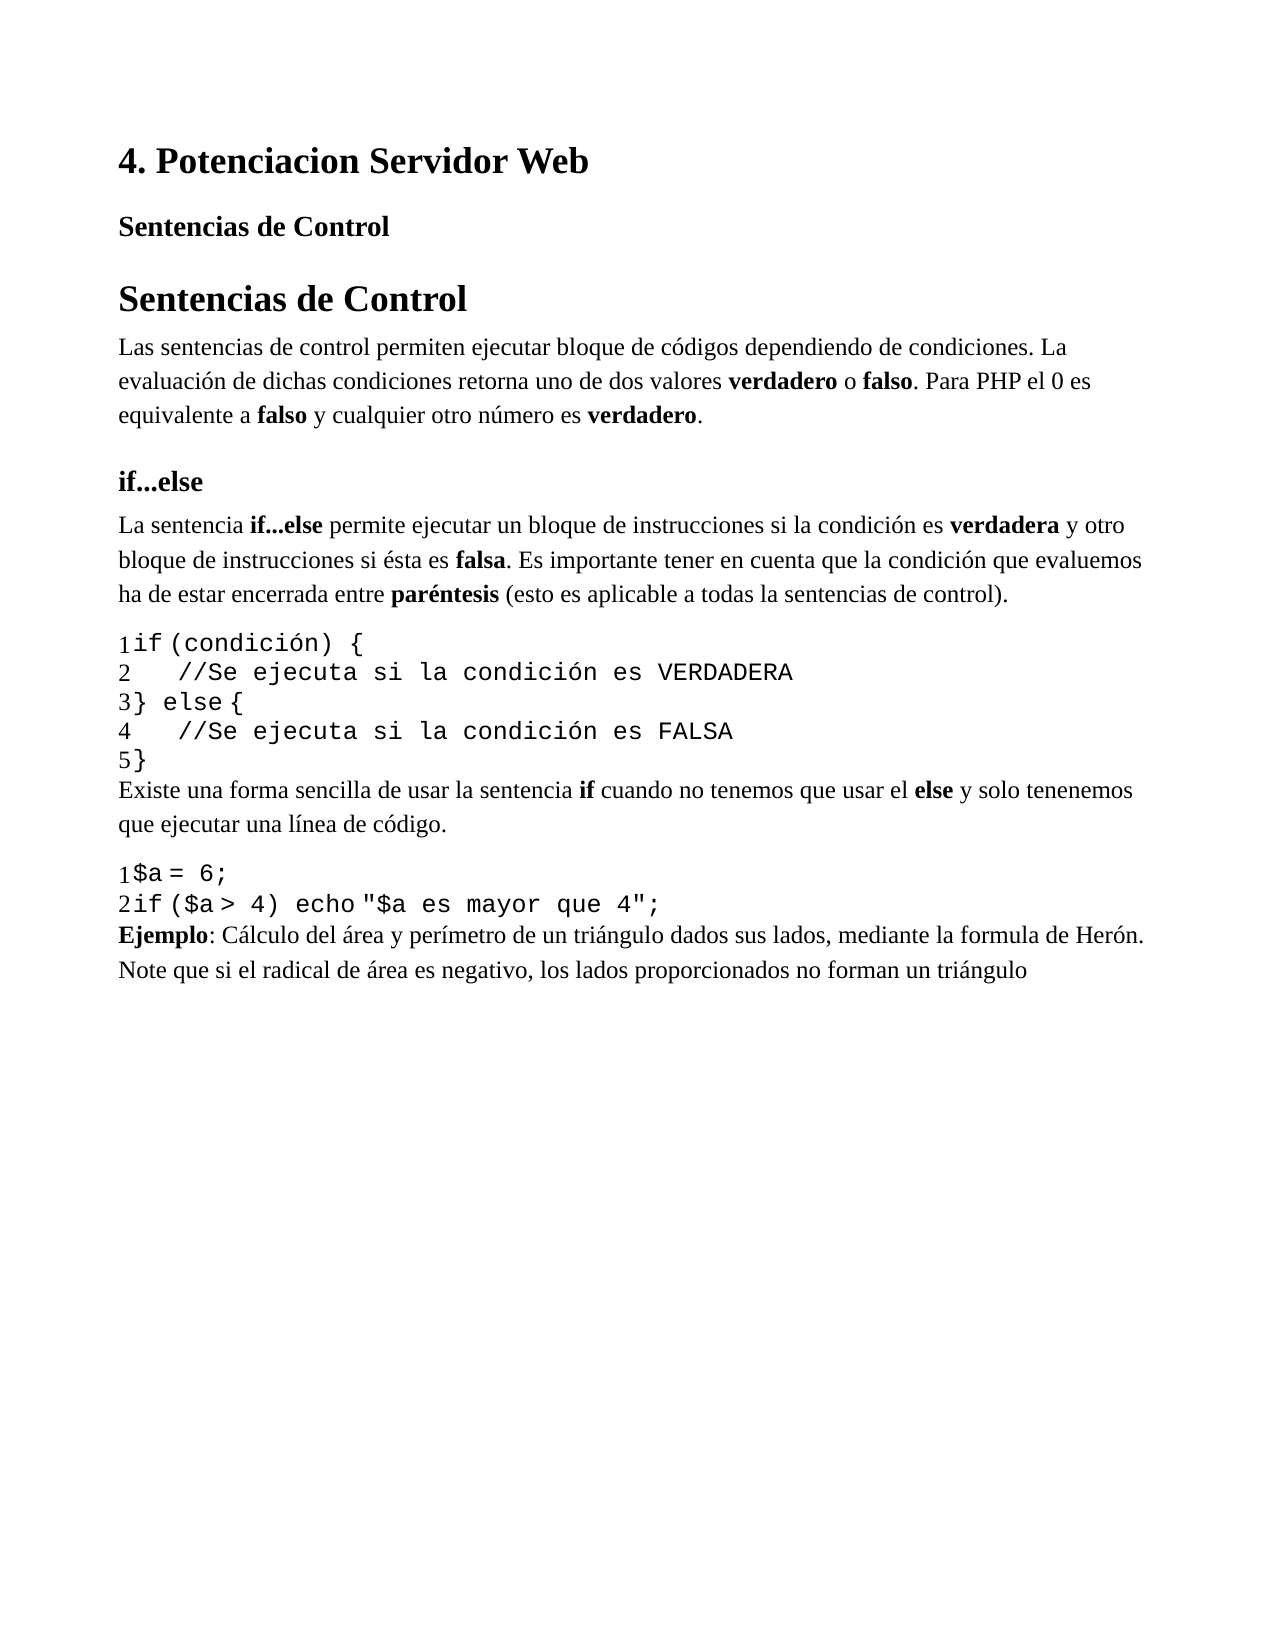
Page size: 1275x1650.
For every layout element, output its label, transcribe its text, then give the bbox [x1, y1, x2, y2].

table_header 1 2 3 4 5 [118, 628, 133, 775]
text Existe una forma sencilla de usar la sentencia if cuando no tenemos que usar el else y solo tenenemos que ejecutar una línea de código. [118, 775, 1157, 838]
table_header $a = 6; if ($a > 4) echo "$a es mayor que 4"; [133, 859, 673, 920]
subtitle Sentencias de Control [118, 276, 1157, 319]
table_header 1 2 [118, 859, 133, 920]
text La sentencia if...else permite ejecutar un bloque de instrucciones si la condición es verdadera y otro bloque de instrucciones si ésta es falsa. Es importante tener en cuenta que la condición que evaluemos ha de estar encerrada entre paréntesis (esto es aplicable a todas la sentencias de control). [118, 510, 1157, 608]
table_header if (condición) { //Se ejecuta si la condición es VERDADERA } else { //Se ejecuta si la condición es FALSA } [133, 628, 805, 775]
text Las sentencias de control permiten ejecutar bloque de códigos dependiendo de condiciones. La evaluación de dichas condiciones retorna uno de dos valores verdadero o falso. Para PHP el 0 es equivalente a falso y cualquier otro número es verdadero. [118, 332, 1157, 429]
subtitle 4. Potenciacion Servidor Web [118, 139, 1157, 182]
text Ejemplo: Cálculo del área y perímetro de un triángulo dados sus lados, mediante la formula de Herón. Note que si el radical de área es negativo, los lados proporcionados no forman un triángulo [118, 920, 1157, 983]
subtitle Sentencias de Control [118, 209, 1157, 243]
subtitle if...else [118, 464, 1157, 498]
